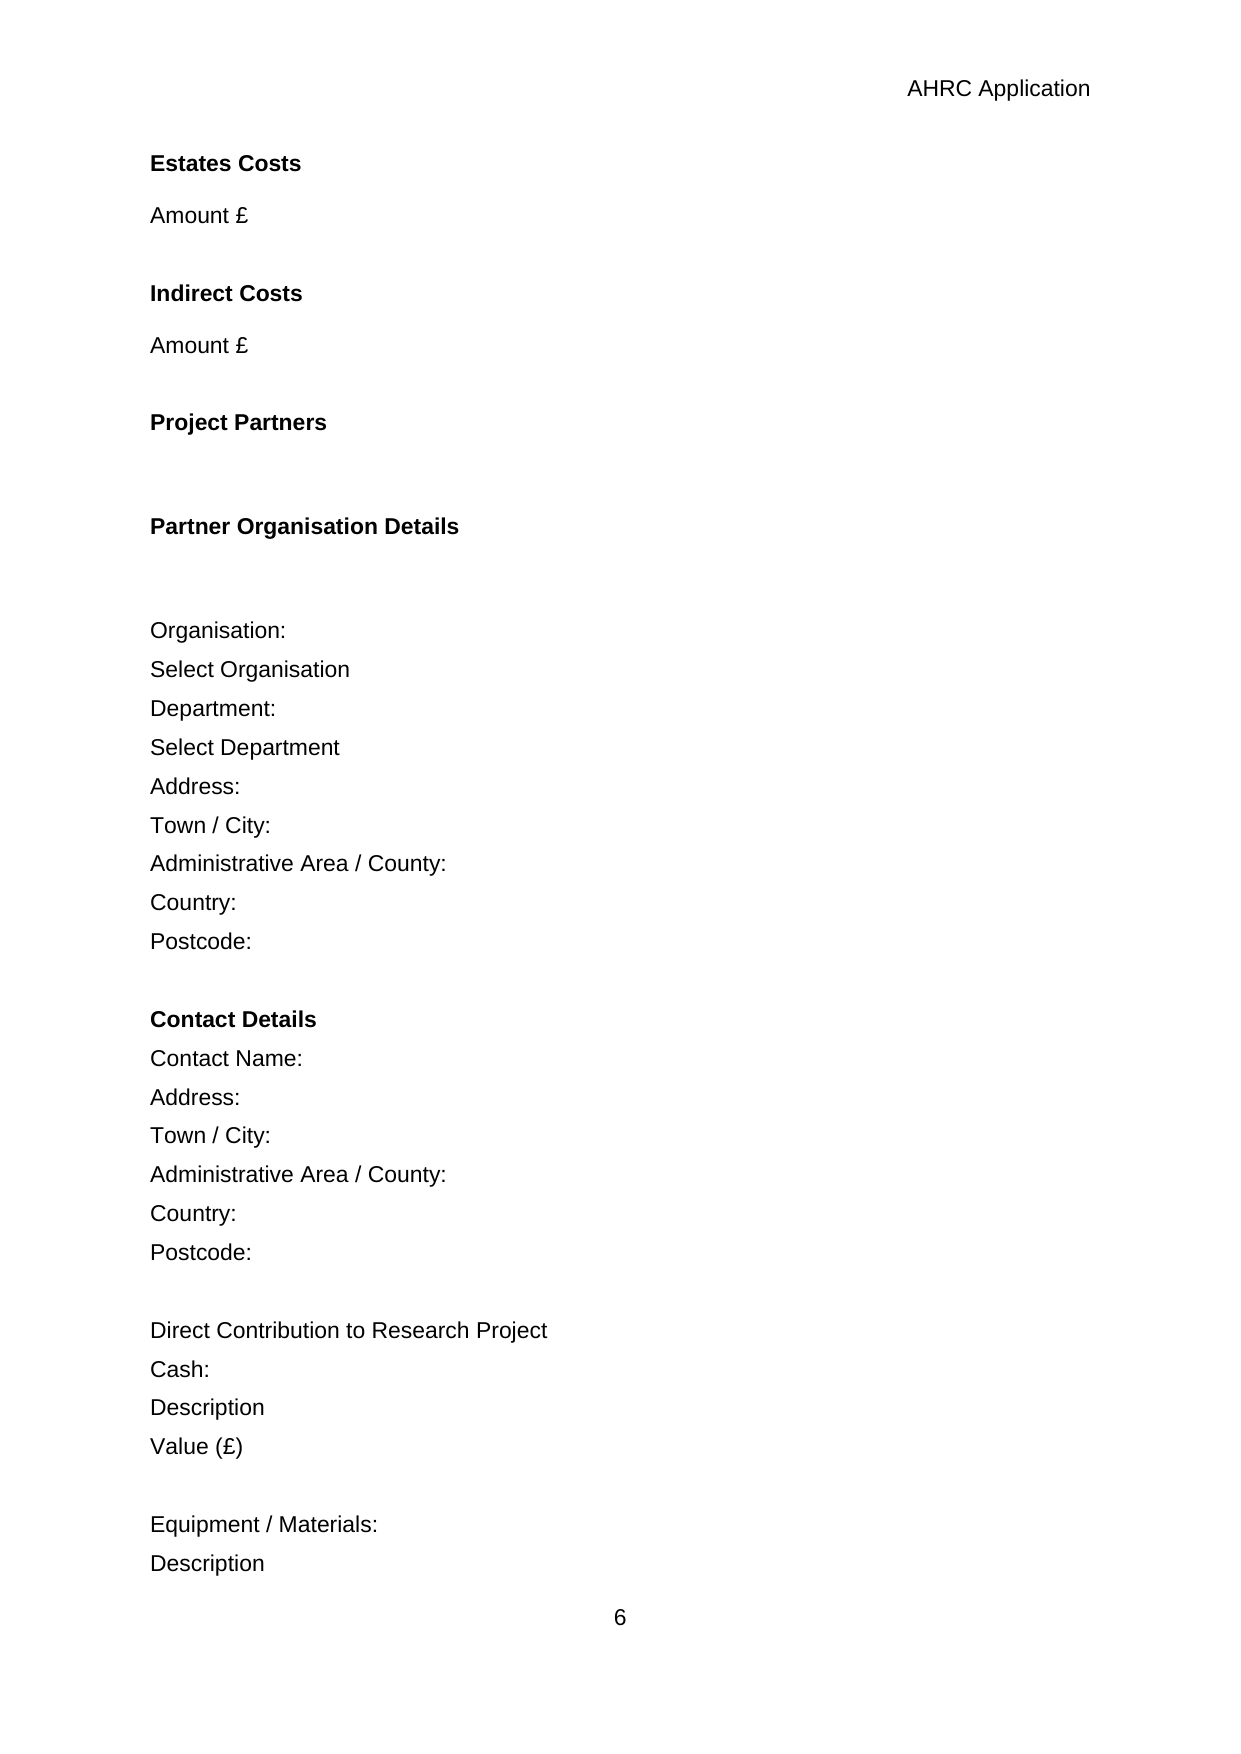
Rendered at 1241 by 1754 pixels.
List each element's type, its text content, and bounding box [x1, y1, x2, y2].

text Estates Costs [150, 150, 1090, 176]
text Department: [150, 695, 1090, 721]
text Amount £ [150, 332, 1090, 358]
text Town / City: [150, 812, 1090, 838]
text Contact Name: [150, 1045, 1090, 1071]
text Address: [150, 1083, 1090, 1110]
text Town / City: [150, 1122, 1090, 1149]
text Postcode: [150, 928, 1090, 954]
text Indirect Costs [150, 280, 1090, 306]
text Value (£) [150, 1433, 1090, 1459]
text Description [150, 1550, 1090, 1576]
text Select Department [150, 734, 1090, 760]
text Description [150, 1394, 1090, 1421]
text Country: [150, 1200, 1090, 1226]
text Equipment / Materials: [150, 1511, 1090, 1537]
text Address: [150, 773, 1090, 799]
text Direct Contribution to Research Project [150, 1317, 1090, 1343]
text Postcode: [150, 1239, 1090, 1265]
text Partner Organisation Details [150, 513, 1090, 540]
text Organisation: [150, 617, 1090, 644]
text Amount £ [150, 202, 1090, 228]
text Cash: [150, 1356, 1090, 1382]
text Project Partners [150, 409, 1090, 436]
text Select Organisation [150, 656, 1090, 682]
text Administrative Area / County: [150, 1161, 1090, 1188]
text Country: [150, 889, 1090, 916]
text Administrative Area / County: [150, 850, 1090, 877]
text Contact Details [150, 1006, 1090, 1032]
